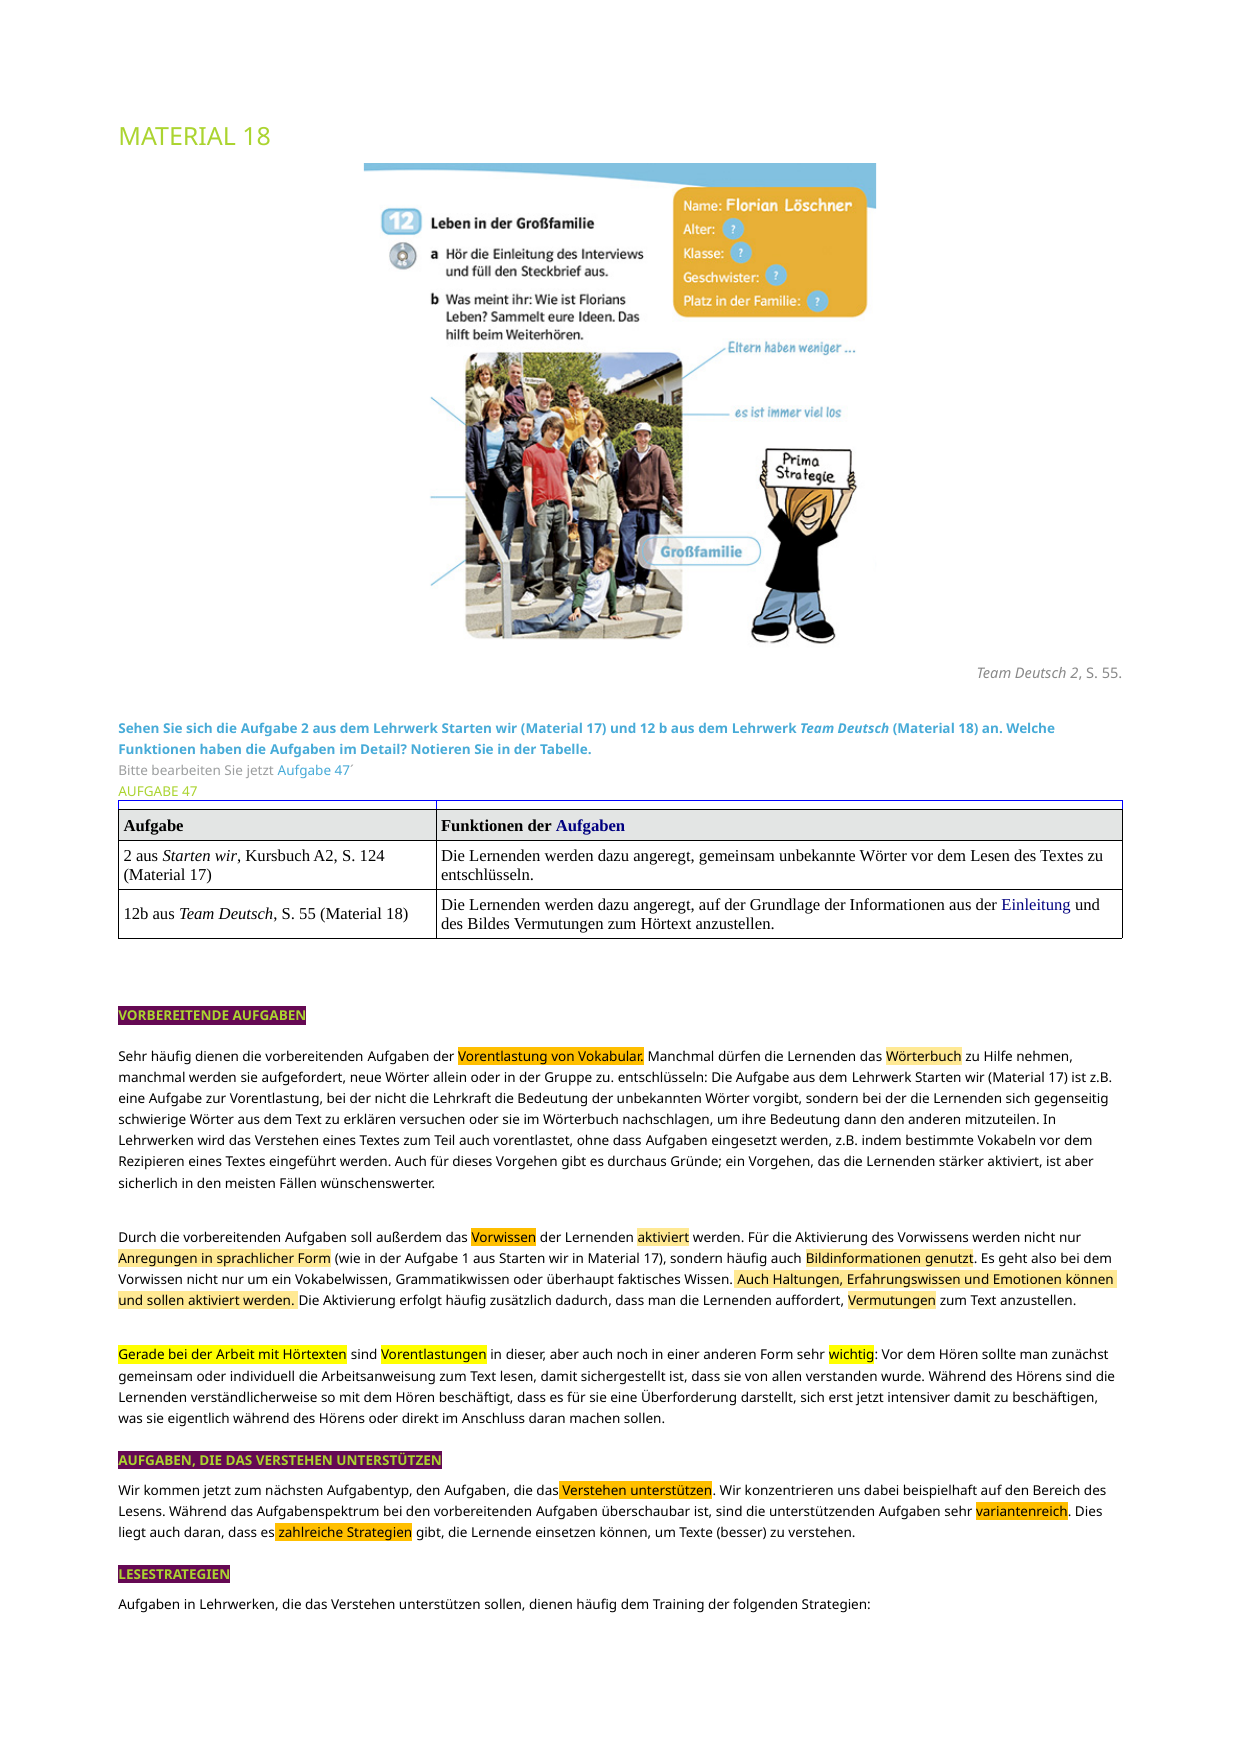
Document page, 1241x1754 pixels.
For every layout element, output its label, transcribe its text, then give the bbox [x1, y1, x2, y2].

subtitle VORBEREITENDE AUFGABEN [118, 1006, 1122, 1025]
table_cell Aufgabe [119, 810, 436, 840]
text Durch die vorbereitenden Aufgaben soll außerdem das Vorwissen der Lernenden aktiviert werden. Für die Aktivierung des Vorwissens werden nicht nur Anregungen in sprachlicher Form (wie in der Aufgabe 1 aus Starten wir in Material 17), sondern häufig auch Bildinformationen genutzt. Es geht also bei dem Vorwissen nicht nur um ein Vokabelwissen, Grammatikwissen oder überhaupt faktisches Wissen. Auch Haltungen, Erfahrungswissen und Emotionen können und sollen aktiviert werden. Die Aktivierung erfolgt häufig zusätzlich dadurch, dass man die Lernenden auffordert, Vermutungen zum Text anzustellen. [118, 1228, 1122, 1309]
subtitle LESESTRATEGIEN [118, 1565, 1122, 1583]
subtitle MATERIAL 18 [118, 118, 1122, 152]
picture [363, 163, 877, 659]
text Aufgaben in Lehrwerken, die das Verstehen unterstützen sollen, dienen häufig dem Training der folgenden Strategien: [118, 1595, 1122, 1613]
table_header [437, 801, 1122, 809]
table_cell 2 aus Starten wir, Kursbuch A2, S. 124 (Material 17) [119, 841, 436, 889]
text Team Deutsch 2, S. 55. [118, 663, 1122, 683]
text Sehen Sie sich die Aufgabe 2 aus dem Lehrwerk Starten wir (Material 17) und 12 b aus dem Lehrwerk Team Deutsch (Material 18) an. Welche Funktionen haben die Aufgaben im Detail? Notieren Sie in der Tabelle. [118, 718, 1122, 758]
table_cell 12b aus Team Deutsch, S. 55 (Material 18) [119, 890, 436, 938]
text Bitte bearbeiten Sie jetzt Aufgabe 47´ [118, 761, 1122, 779]
text Wir kommen jetzt zum nächsten Aufgabentyp, den Aufgaben, die das Verstehen unterstützen. Wir konzentrieren uns dabei beispielhaft auf den Bereich des Lesens. Während das Aufgabenspektrum bei den vorbereitenden Aufgaben überschaubar ist, sind die unterstützenden Aufgaben sehr variantenreich. Dies liegt auch daran, dass es zahlreiche Strategien gibt, die Lernende einsetzen können, um Texte (besser) zu verstehen. [118, 1481, 1122, 1541]
table_header [119, 801, 436, 809]
text Sehr häufig dienen die vorbereitenden Aufgaben der Vorentlastung von Vokabular. Manchmal dürfen die Lernenden das Wörterbuch zu Hilfe nehmen, manchmal werden sie aufgefordert, neue Wörter allein oder in der Gruppe zu. entschlüsseln: Die Aufgabe aus dem Lehrwerk Starten wir (Material 17) ist z.B. eine Aufgabe zur Vorentlastung, bei der nicht die Lehrkraft die Bedeutung der unbekannten Wörter vorgibt, sondern bei der die Lernenden sich gegenseitig schwierige Wörter aus dem Text zu erklären versuchen oder sie im Wörterbuch nachschlagen, um ihre Bedeutung dann den anderen mitzuteilen. In Lehrwerken wird das Verstehen eines Textes zum Teil auch vorentlastet, ohne dass Aufgaben eingesetzt werden, z.B. indem bestimmte Vokabeln vor dem Rezipieren eines Textes eingeführt werden. Auch für dieses Vorgehen gibt es durchaus Gründe; ein Vorgehen, das die Lernenden stärker aktiviert, ist aber sicherlich in den meisten Fällen wünschenswerter. [118, 1047, 1122, 1192]
table_cell Funktionen der Aufgaben [437, 810, 1122, 840]
text Gerade bei der Arbeit mit Hörtexten sind Vorentlastungen in dieser, aber auch noch in einer anderen Form sehr wichtig: Vor dem Hören sollte man zunächst gemeinsam oder individuell die Arbeitsanweisung zum Text lesen, damit sichergestellt ist, dass sie von allen verstanden wurde. Während des Hörens sind die Lernenden verständlicherweise so mit dem Hören beschäftigt, dass es für sie eine Überforderung darstellt, sich erst jetzt intensiver damit zu beschäftigen, was sie eigentlich während des Hörens oder direkt im Anschluss daran machen sollen. [118, 1345, 1122, 1427]
subtitle AUFGABEN, DIE DAS VERSTEHEN UNTERSTÜTZEN [118, 1451, 1122, 1469]
subtitle AUFGABE 47 [118, 782, 1122, 800]
table_cell Die Lernenden werden dazu angeregt, auf der Grundlage der Informationen aus der Einleitung und des Bildes Vermutungen zum Hörtext anzustellen. [437, 890, 1122, 938]
table_cell Die Lernenden werden dazu angeregt, gemeinsam unbekannte Wörter vor dem Lesen des Textes zu entschlüsseln. [437, 841, 1122, 889]
